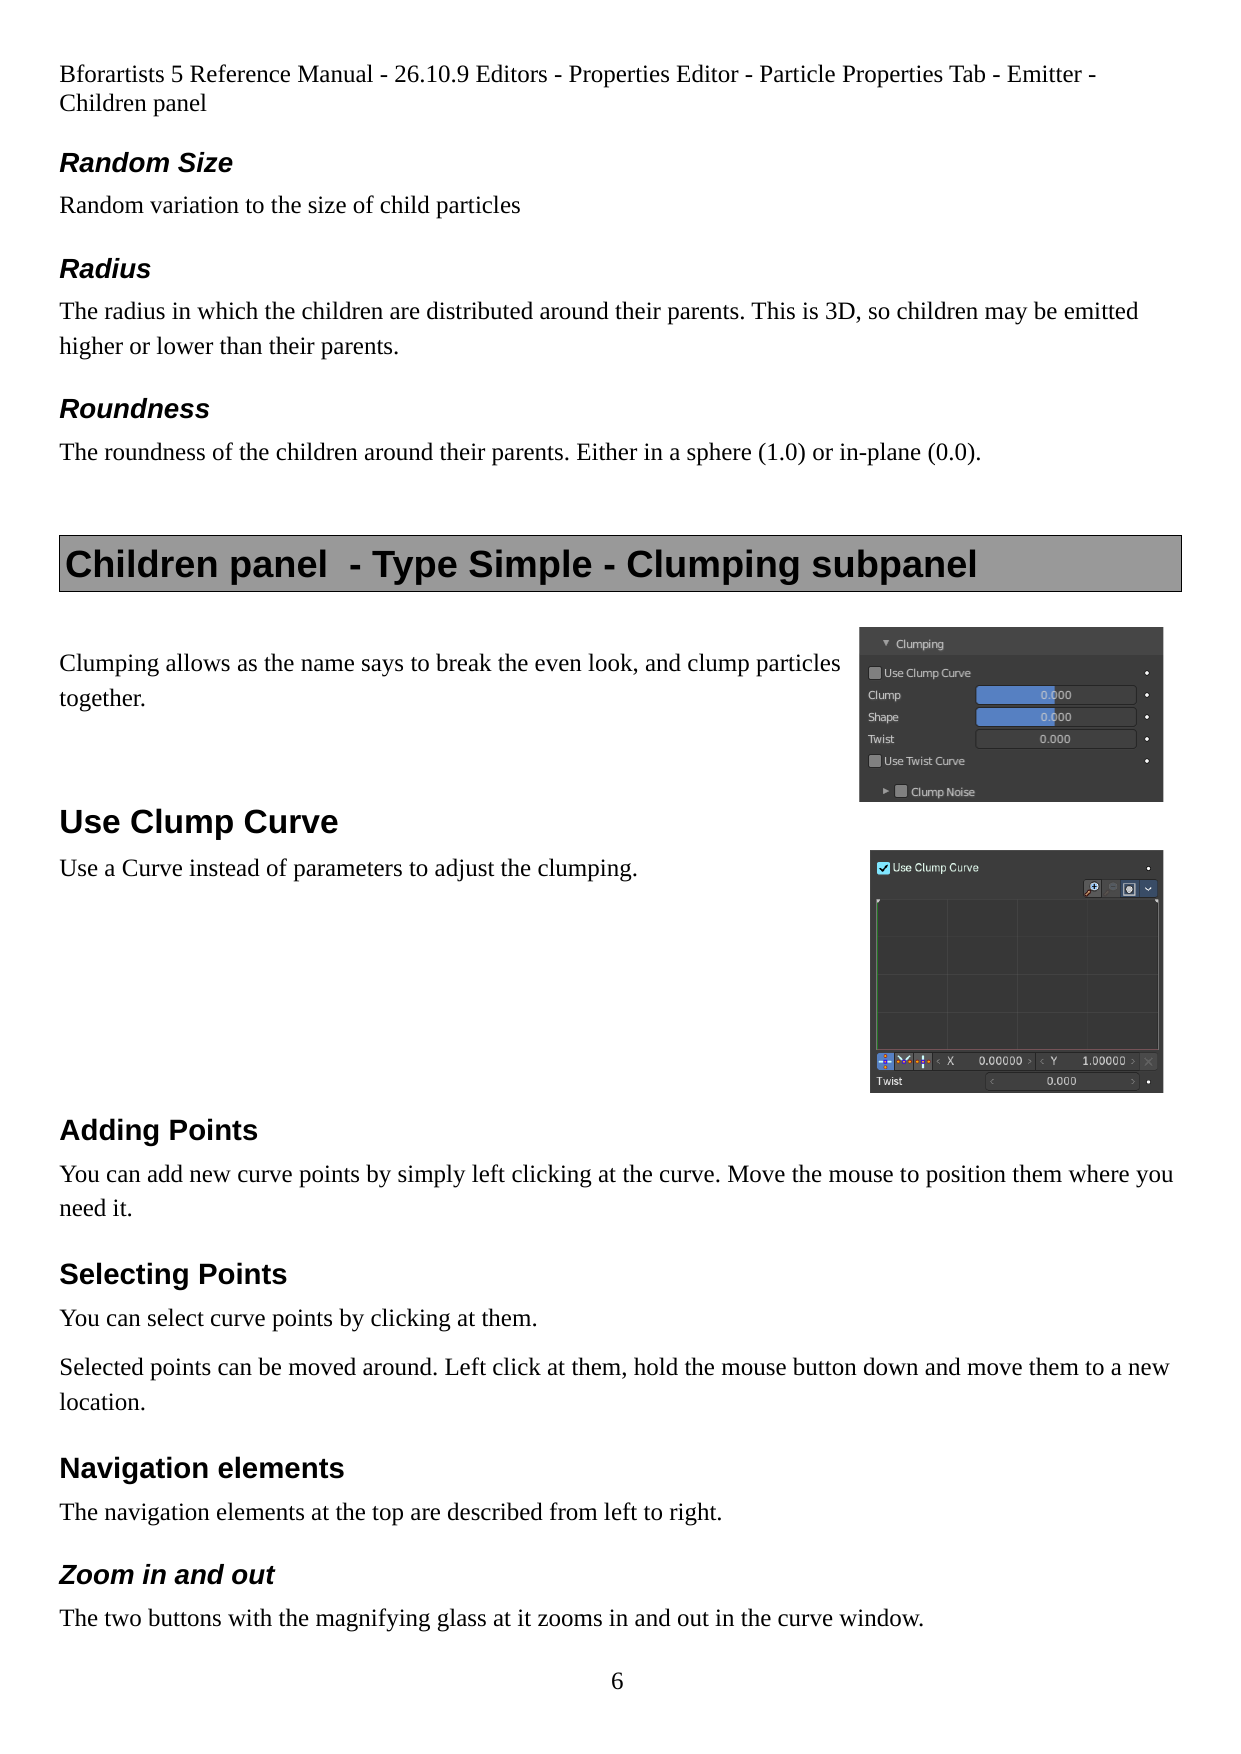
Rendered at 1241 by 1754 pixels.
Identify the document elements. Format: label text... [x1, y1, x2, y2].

picture [859, 627, 1164, 802]
subtitle Navigation elements [59, 1451, 1181, 1484]
subtitle Zoom in and out [59, 1558, 1181, 1590]
text Random variation to the size of child particles [59, 190, 1181, 219]
text Clumping allows as the name says to break the even look, and clump particles together. [59, 648, 859, 712]
text The two buttons with the magnifying glass at it zooms in and out in the curve window. [59, 1603, 1181, 1632]
subtitle Radius [59, 252, 1181, 284]
picture [870, 850, 1164, 1093]
text You can select curve points by clicking at them. [59, 1303, 1181, 1332]
table_header Children panel - Type Simple - Clumping subpanel [60, 536, 1181, 591]
text The roundness of the children around their parents. Either in a sphere (1.0) or in-plane (0.0). [59, 437, 1181, 466]
subtitle Random Size [59, 146, 1181, 178]
subtitle Roundness [59, 392, 1181, 424]
text Selected points can be moved around. Left click at them, hold the mouse button down and move them to a new location. [59, 1352, 1181, 1416]
text The radius in which the children are distributed around their parents. This is 3D, so children may be emitted higher or lower than their parents. [59, 296, 1181, 359]
text You can add new curve points by simply left clicking at the curve. Move the mouse to position them where you need it. [59, 1159, 1181, 1222]
subtitle Adding Points [59, 1113, 1181, 1147]
subtitle Selecting Points [59, 1257, 1181, 1291]
text Use a Curve instead of parameters to adjust the clumping. [59, 853, 870, 882]
subtitle Use Clump Curve [59, 802, 1181, 840]
text The navigation elements at the top are described from left to right. [59, 1497, 1181, 1526]
